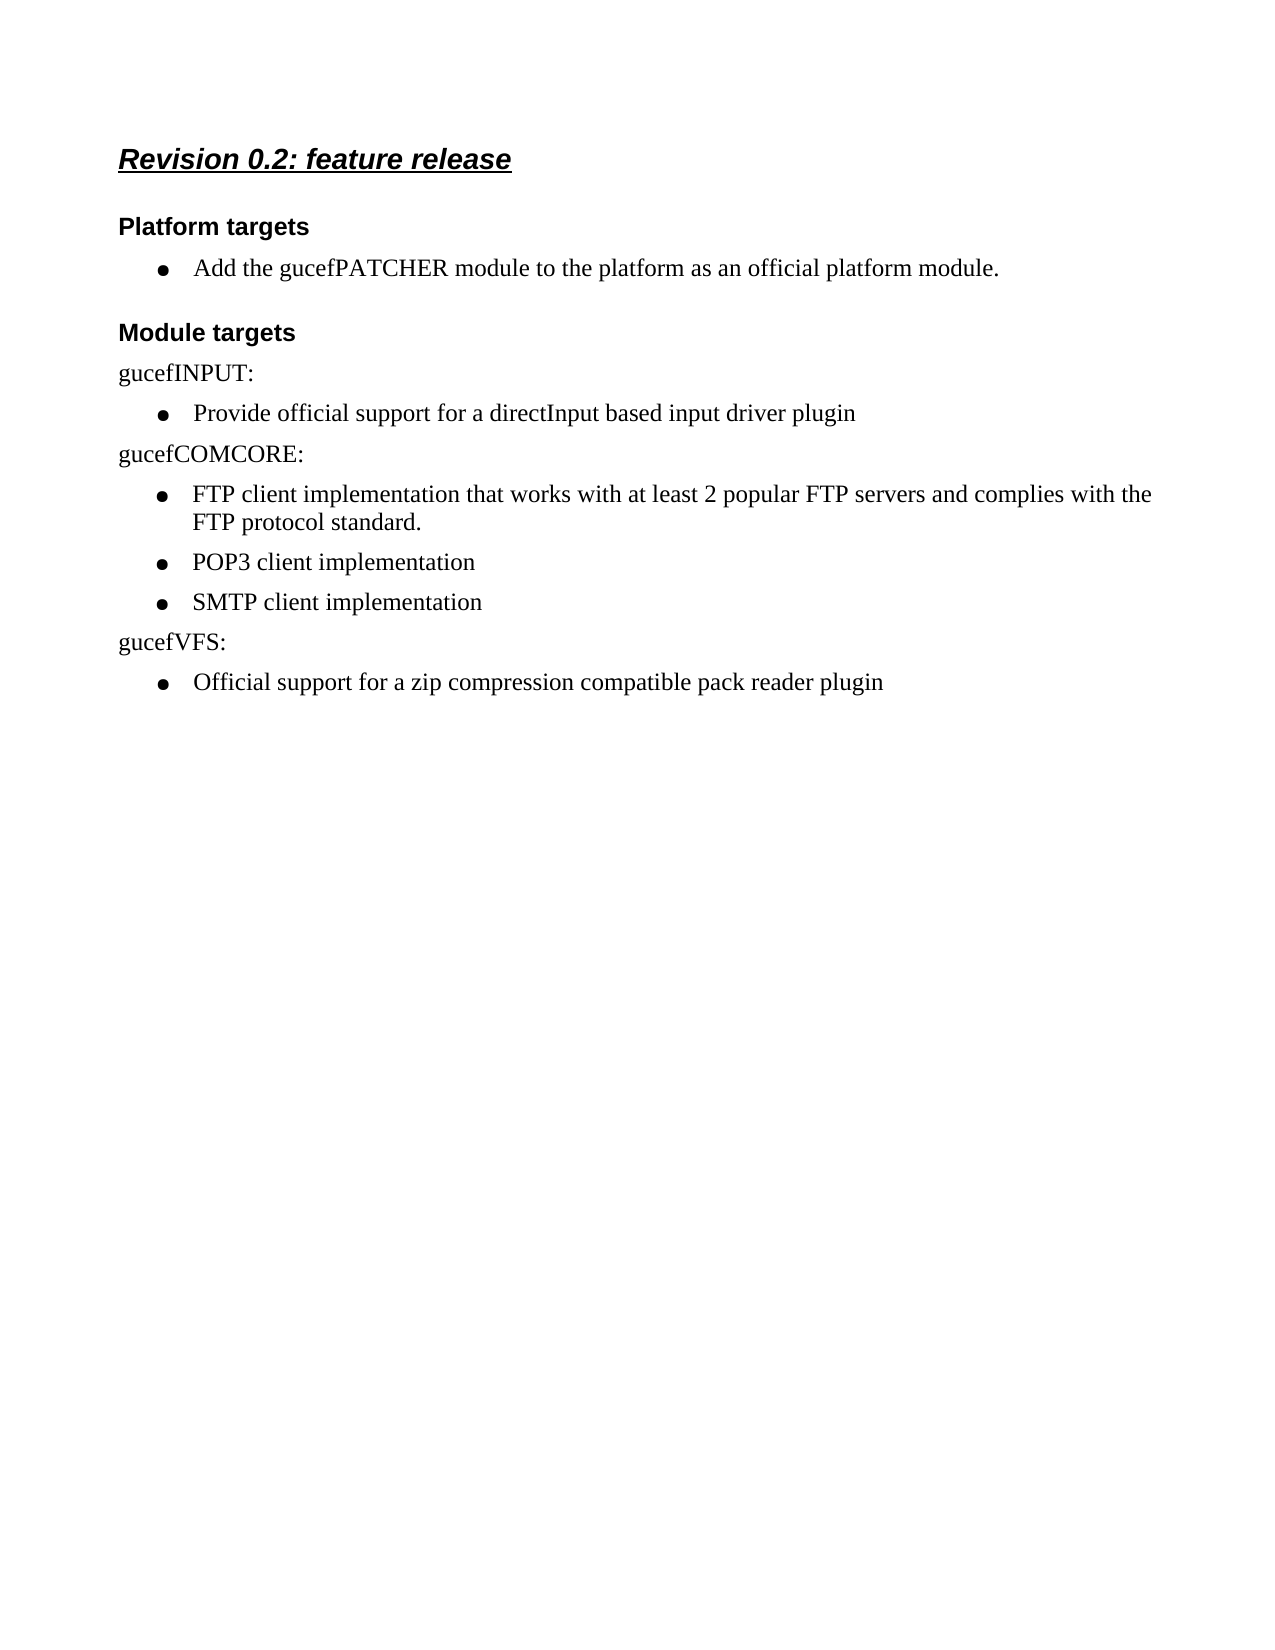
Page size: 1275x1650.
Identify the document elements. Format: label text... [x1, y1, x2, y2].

list FTP client implementation that works with at least 2 popular FTP servers and complies with the FTP protocol standard. [154, 480, 1157, 535]
text gucefVFS: [118, 628, 1157, 656]
text gucefINPUT: [118, 359, 1157, 387]
list POP3 client implementation [154, 548, 1157, 576]
list SMTP client implementation [154, 588, 1157, 616]
subtitle Revision 0.2: feature release [118, 143, 1157, 176]
text gucefCOMCORE: [118, 440, 1157, 467]
list Official support for a zip compression compatible pack reader plugin [156, 668, 1157, 696]
subtitle Module targets [118, 319, 1157, 347]
list Provide official support for a directInput based input driver plugin [156, 399, 1157, 427]
list Add the gucefPATCHER module to the platform as an official platform module. [156, 254, 1157, 281]
subtitle Platform targets [118, 213, 1157, 241]
